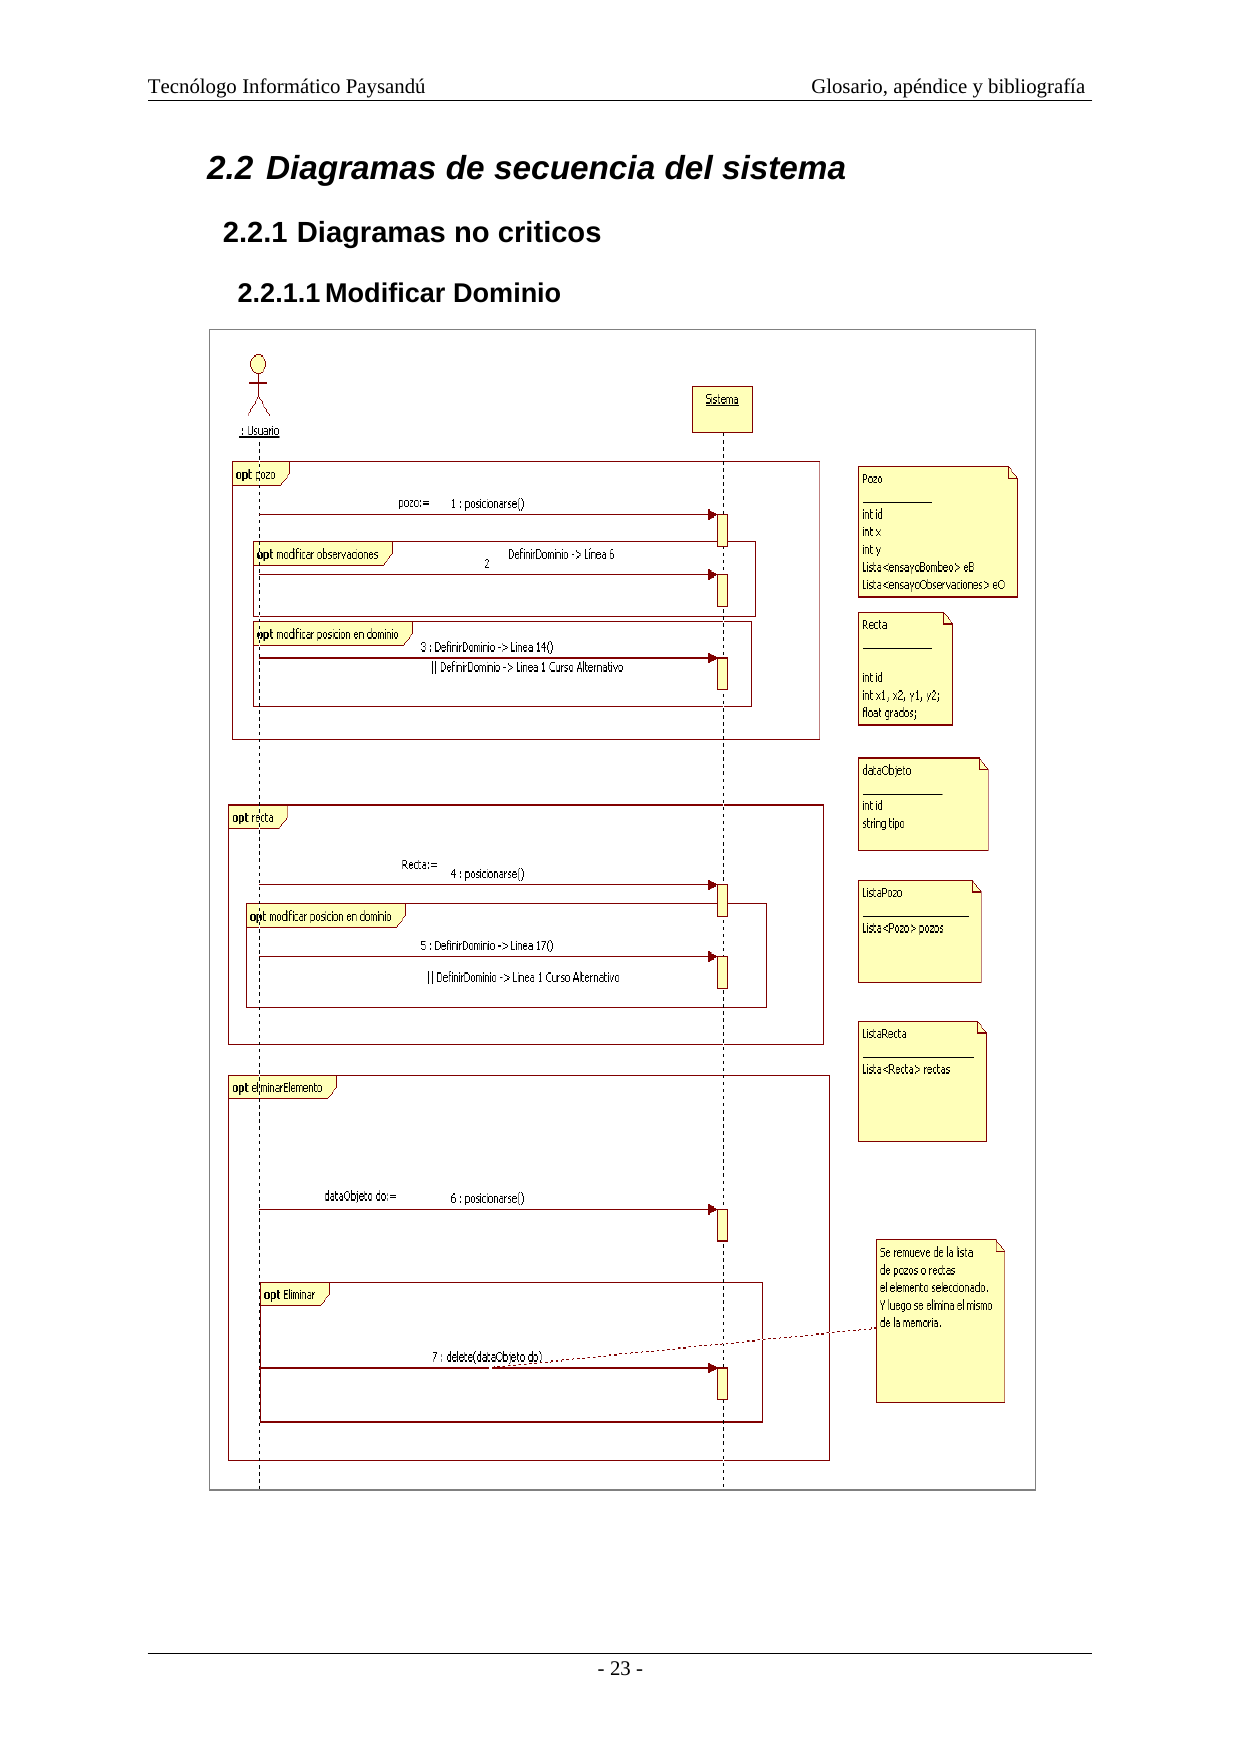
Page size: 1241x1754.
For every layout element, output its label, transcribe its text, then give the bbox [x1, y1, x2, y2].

subtitle Diagramas no criticos [223, 215, 1092, 248]
picture [210, 330, 1035, 1489]
subtitle Modificar Dominio [237, 277, 1092, 308]
subtitle Diagramas de secuencia del sistema [207, 148, 1092, 186]
